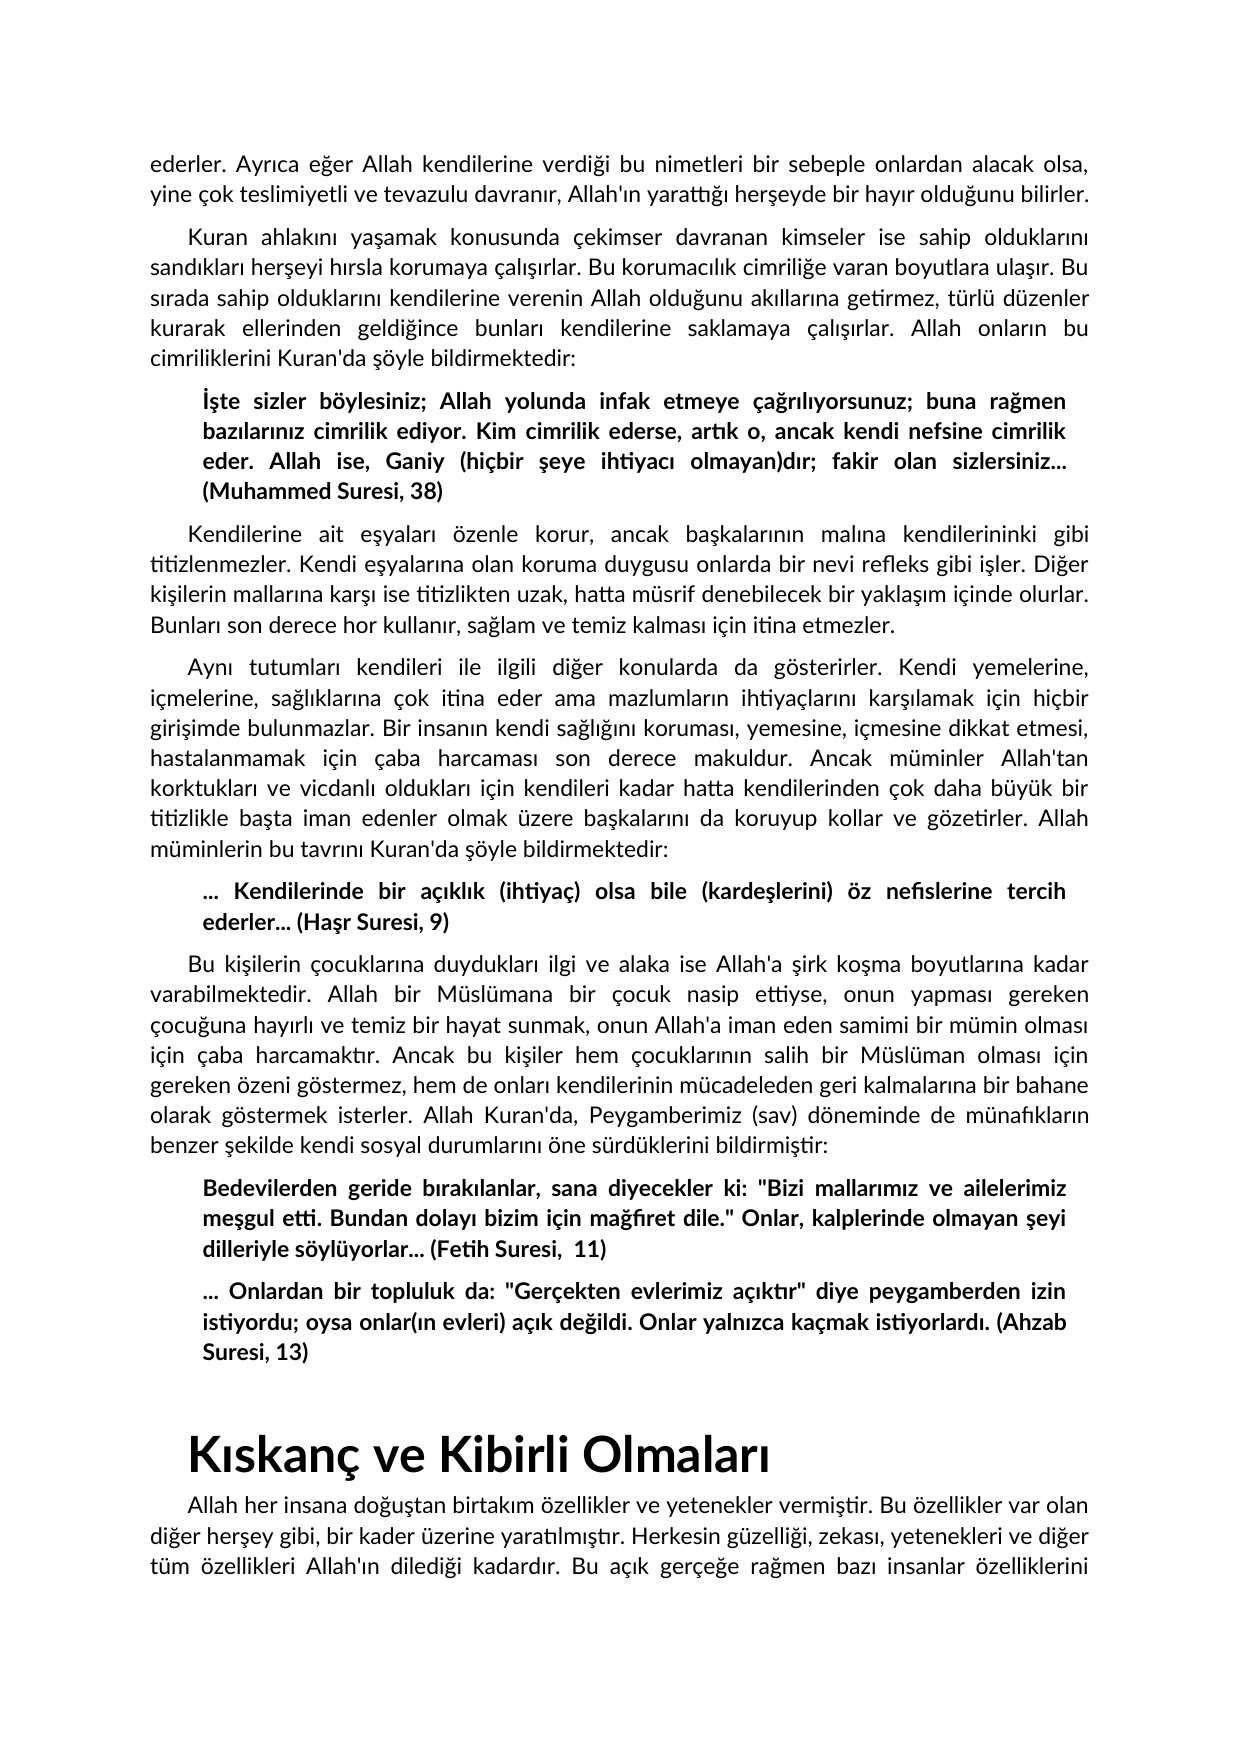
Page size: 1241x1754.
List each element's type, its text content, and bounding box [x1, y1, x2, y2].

text İşte sizler böylesiniz; Allah yolunda infak etmeye çağrılıyorsunuz; buna rağmen bazılarınız cimrilik ediyor. Kim cimrilik ederse, artık o, ancak kendi nefsine cimrilik eder. Allah ise, Ganiy (hiçbir şeye ihtiyacı olmayan)dır; fakir olan sizlersiniz... (Muhammed Suresi, 38) [202, 386, 1068, 504]
text Allah her insana doğuştan birtakım özellikler ve yetenekler vermiştir. Bu özellikler var olan diğer herşey gibi, bir kader üzerine yaratılmıştır. Herkesin güzelliği, zekası, yetenekleri ve diğer tüm özellikleri Allah'ın dilediği kadardır. Bu açık gerçeğe rağmen bazı insanlar özelliklerini [150, 1491, 1090, 1579]
text Bu kişilerin çocuklarına duydukları ilgi ve alaka ise Allah'a şirk koşma boyutlarına kadar varabilmektedir. Allah bir Müslümana bir çocuk nasip ettiyse, onun yapması gereken çocuğuna hayırlı ve temiz bir hayat sunmak, onun Allah'a iman eden samimi bir mümin olması için çaba harcamaktır. Ancak bu kişiler hem çocuklarının salih bir Müslüman olması için gereken özeni göstermez, hem de onları kendilerinin mücadeleden geri kalmalarına bir bahane olarak göstermek isterler. Allah Kuran'da, Peygamberimiz (sav) döneminde de münafıkların benzer şekilde kendi sosyal durumlarını öne sürdüklerini bildirmiştir: [150, 950, 1090, 1159]
text Aynı tutumları kendileri ile ilgili diğer konularda da gösterirler. Kendi yemelerine, içmelerine, sağlıklarına çok itina eder ama mazlumların ihtiyaçlarını karşılamak için hiçbir girişimde bulunmazlar. Bir insanın kendi sağlığını koruması, yemesine, içmesine dikkat etmesi, hastalanmamak için çaba harcaması son derece makuldur. Ancak müminler Allah'tan korktukları ve vicdanlı oldukları için kendileri kadar hatta kendilerinden çok daha büyük bir titizlikle başta iman edenler olmak üzere başkalarını da koruyup kollar ve gözetirler. Allah müminlerin bu tavrını Kuran'da şöyle bildirmektedir: [150, 653, 1090, 862]
text Bedevilerden geride bırakılanlar, sana diyecekler ki: "Bizi mallarımız ve ailelerimiz meşgul etti. Bundan dolayı bizim için mağfiret dile." Onlar, kalplerinde olmayan şeyi dilleriyle söylüyorlar... (Fetih Suresi, 11) [202, 1174, 1068, 1262]
text ... Kendilerinde bir açıklık (ihtiyaç) olsa bile (kardeşlerini) öz nefislerine tercih ederler... (Haşr Suresi, 9) [202, 877, 1068, 935]
text ederler. Ayrıca eğer Allah kendilerine verdiği bu nimetleri bir sebeple onlardan alacak olsa, yine çok teslimiyetli ve tevazulu davranır, Allah'ın yarattığı herşeyde bir hayır olduğunu bilirler. [150, 150, 1090, 208]
text Kuran ahlakını yaşamak konusunda çekimser davranan kimseler ise sahip olduklarını sandıkları herşeyi hırsla korumaya çalışırlar. Bu korumacılık cimriliğe varan boyutlara ulaşır. Bu sırada sahip olduklarını kendilerine verenin Allah olduğunu akıllarına getirmez, türlü düzenler kurarak ellerinden geldiğince bunları kendilerine saklamaya çalışırlar. Allah onların bu cimriliklerini Kuran'da şöyle bildirmektedir: [150, 223, 1090, 371]
text ... Onlardan bir topluluk da: "Gerçekten evlerimiz açıktır" diye peygamberden izin istiyordu; oysa onlar(ın evleri) açık değildi. Onlar yalnızca kaçmak istiyorlardı. (Ahzab Suresi, 13) [202, 1277, 1068, 1365]
subtitle Kıskanç ve Kibirli Olmaları [187, 1423, 1090, 1483]
text Kendilerine ait eşyaları özenle korur, ancak başkalarının malına kendilerininki gibi titizlenmezler. Kendi eşyalarına olan koruma duygusu onlarda bir nevi refleks gibi işler. Diğer kişilerin mallarına karşı ise titizlikten uzak, hatta müsrif denebilecek bir yaklaşım içinde olurlar. Bunları son derece hor kullanır, sağlam ve temiz kalması için itina etmezler. [150, 520, 1090, 638]
